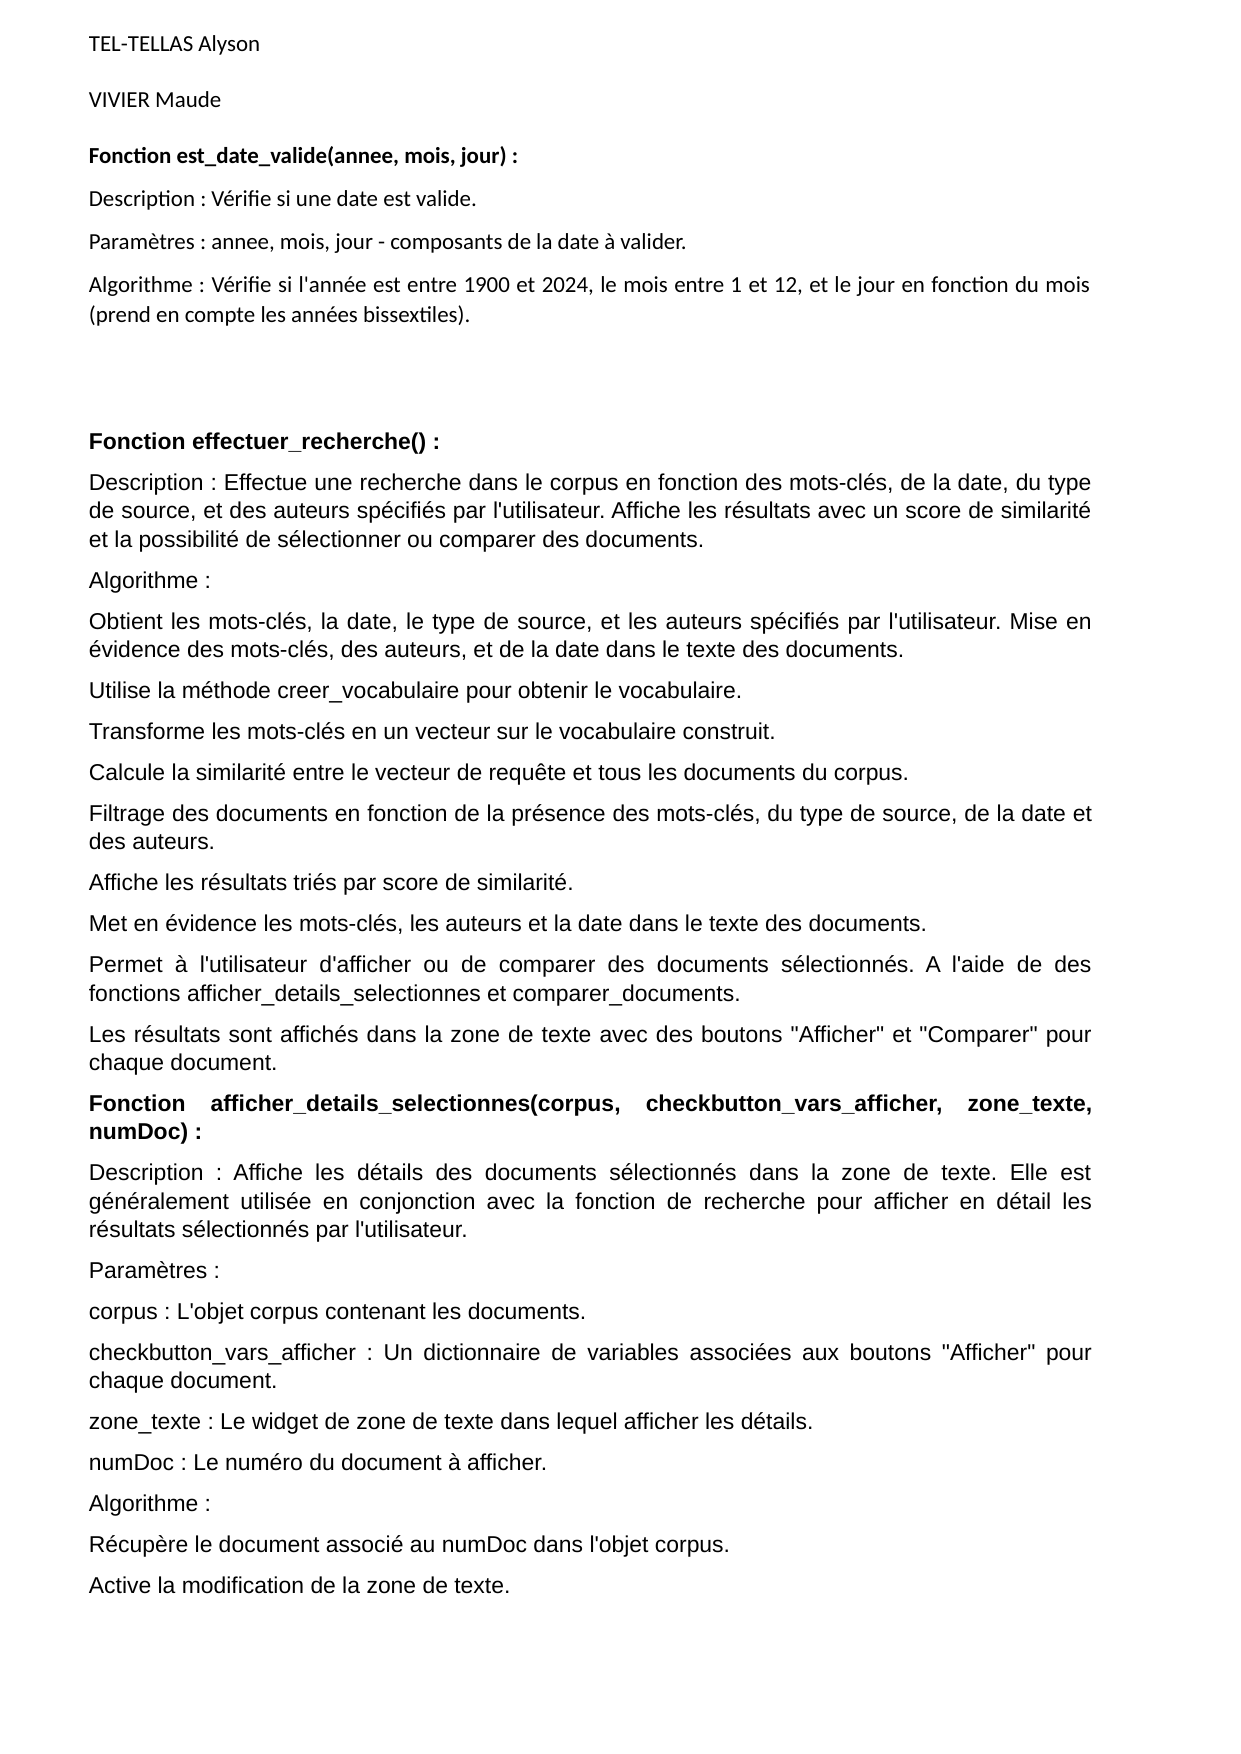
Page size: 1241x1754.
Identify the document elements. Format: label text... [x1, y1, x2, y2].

text Transforme les mots-clés en un vecteur sur le vocabulaire construit. [89, 718, 1092, 744]
text Description : Affiche les détails des documents sélectionnés dans la zone de texte. Elle est généralement utilisée en conjonction avec la fonction de recherche pour afficher en détail les résultats sélectionnés par l'utilisateur. [89, 1159, 1092, 1242]
text Récupère le document associé au numDoc dans l'objet corpus. [89, 1531, 1092, 1557]
text Affiche les résultats triés par score de similarité. [89, 869, 1092, 896]
text Active la modification de la zone de texte. [89, 1572, 1092, 1598]
text Description : Effectue une recherche dans le corpus en fonction des mots-clés, de la date, du type de source, et des auteurs spécifiés par l'utilisateur. Affiche les résultats avec un score de similarité et la possibilité de sélectionner ou comparer des documents. [89, 469, 1092, 552]
text Fonction afficher_details_selectionnes(corpus, checkbutton_vars_afficher, zone_texte, numDoc) : [89, 1090, 1092, 1145]
text Paramètres : annee, mois, jour - composants de la date à valider. [89, 227, 1092, 255]
text Fonction est_date_valide(annee, mois, jour) : [89, 142, 1092, 169]
text Fonction effectuer_recherche() : [89, 428, 1092, 454]
text zone_texte : Le widget de zone de texte dans lequel afficher les détails. [89, 1408, 1092, 1435]
text Description : Vérifie si une date est valide. [89, 184, 1092, 212]
text Algorithme : [89, 567, 1092, 593]
text numDoc : Le numéro du document à afficher. [89, 1449, 1092, 1476]
text Calcule la similarité entre le vecteur de requête et tous les documents du corpus. [89, 759, 1092, 785]
text corpus : L'objet corpus contenant les documents. [89, 1298, 1092, 1324]
text Algorithme : Vérifie si l'année est entre 1900 et 2024, le mois entre 1 et 12, et le jour en fonction du mois (prend en compte les années bissextiles). [89, 270, 1092, 328]
text Filtrage des documents en fonction de la présence des mots-clés, du type de source, de la date et des auteurs. [89, 800, 1092, 855]
text checkbutton_vars_afficher : Un dictionnaire de variables associées aux boutons "Afficher" pour chaque document. [89, 1339, 1092, 1394]
text Les résultats sont affichés dans la zone de texte avec des boutons "Afficher" et "Comparer" pour chaque document. [89, 1021, 1092, 1075]
text Met en évidence les mots-clés, les auteurs et la date dans le texte des documents. [89, 910, 1092, 937]
text Permet à l'utilisateur d'afficher ou de comparer des documents sélectionnés. A l'aide de des fonctions afficher_details_selectionnes et comparer_documents. [89, 951, 1092, 1006]
text Obtient les mots-clés, la date, le type de source, et les auteurs spécifiés par l'utilisateur. Mise en évidence des mots-clés, des auteurs, et de la date dans le texte des documents. [89, 608, 1092, 662]
text Paramètres : [89, 1257, 1092, 1283]
text Algorithme : [89, 1490, 1092, 1517]
text Utilise la méthode creer_vocabulaire pour obtenir le vocabulaire. [89, 677, 1092, 703]
